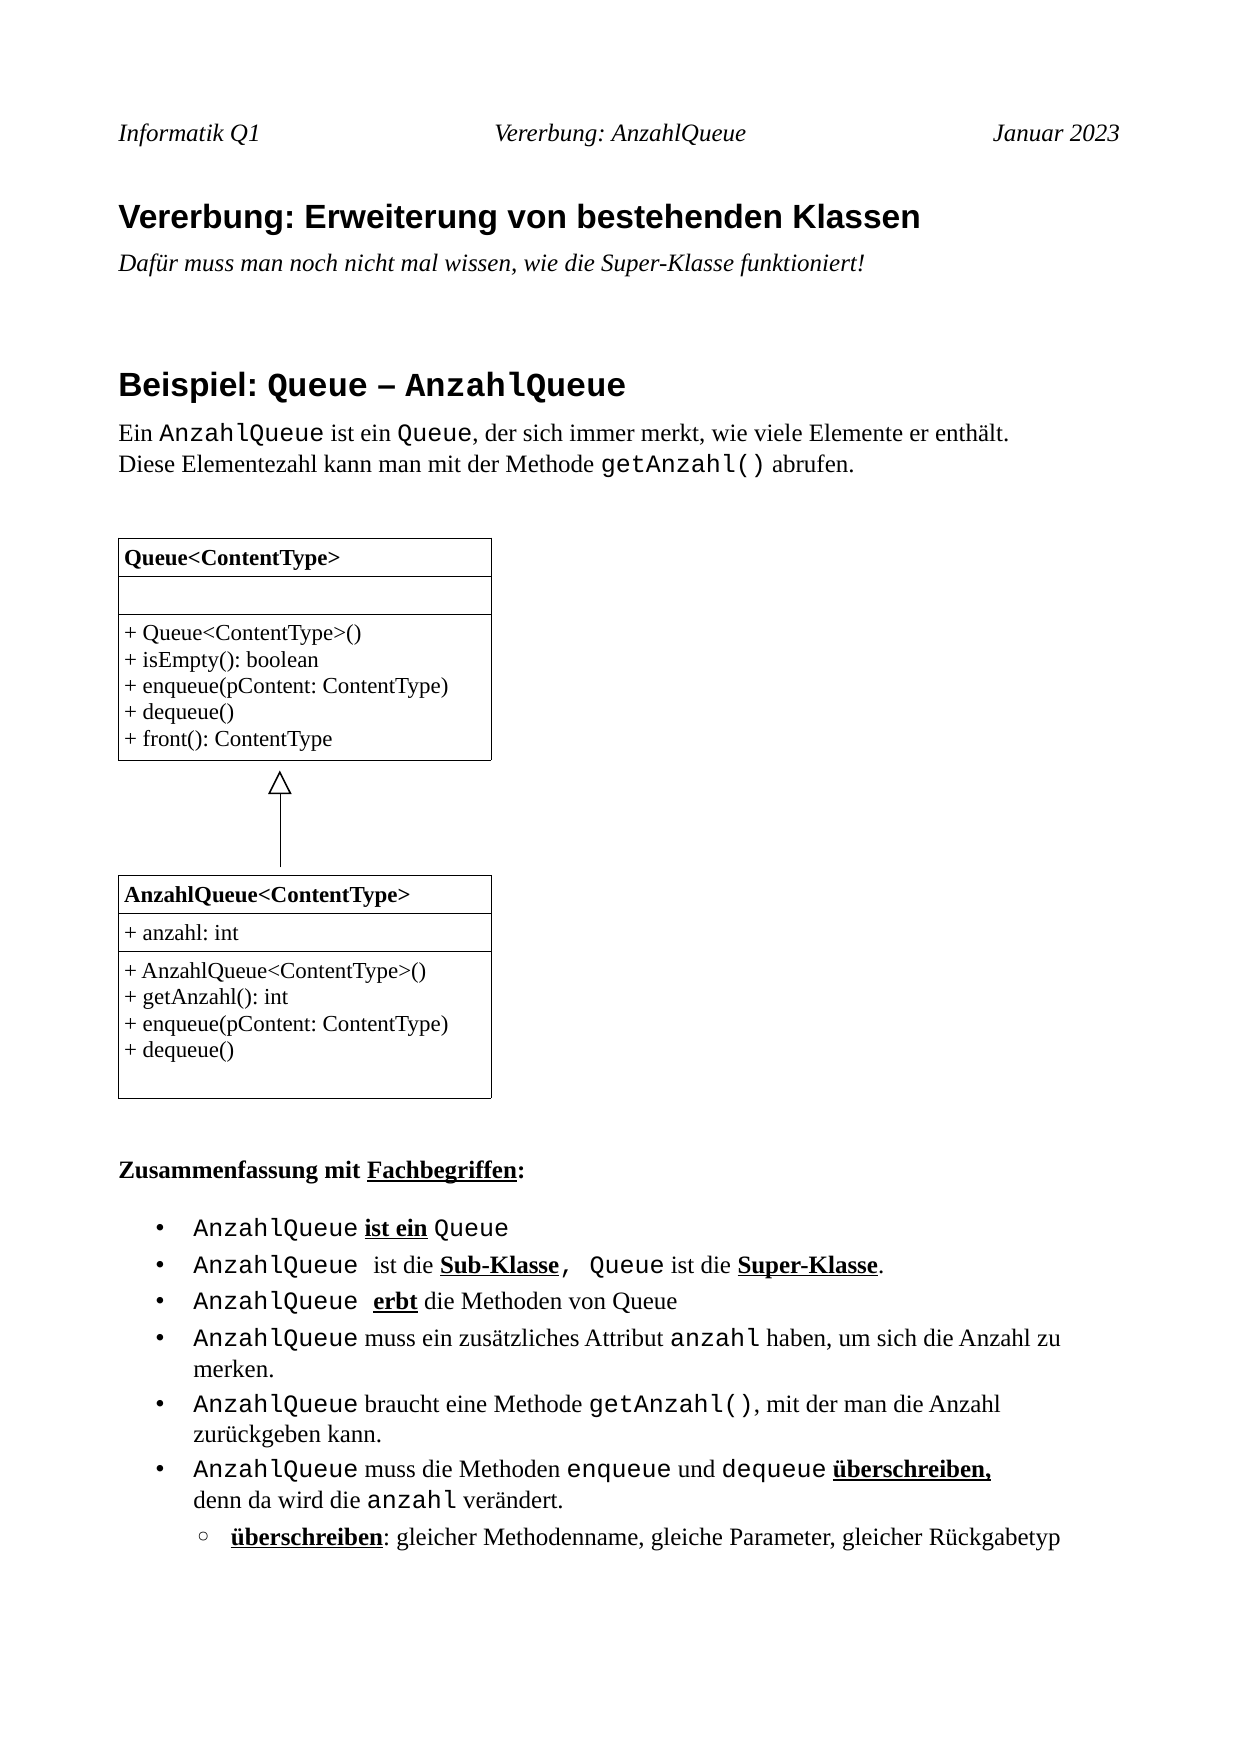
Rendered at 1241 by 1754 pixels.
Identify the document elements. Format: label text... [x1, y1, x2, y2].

text Dafür muss man noch nicht mal wissen, wie die Super-Klasse funktioniert! [118, 248, 1122, 277]
table_cell + anzahl: int [119, 914, 491, 951]
list AnzahlQueue erbt die Methoden von Queue [156, 1286, 1122, 1317]
table_header Queue<ContentType> [119, 539, 491, 576]
text Diese Elementezahl kann man mit der Methode getAnzahl() abrufen. [118, 449, 1122, 480]
list AnzahlQueue ist die Sub-Klasse, Queue ist die Super-Klasse. [156, 1250, 1122, 1281]
table_header AnzahlQueue<ContentType> [119, 876, 491, 913]
subtitle Vererbung: Erweiterung von bestehenden Klassen [118, 197, 1122, 236]
table_cell + Queue<ContentType>() + isEmpty(): boolean + enqueue(pContent: ContentType) + dequeue() + front(): ContentType [119, 615, 491, 760]
list AnzahlQueue muss ein zusätzliches Attribut anzahl haben, um sich die Anzahl zu merken. [156, 1323, 1122, 1383]
list überschreiben: gleicher Methodenname, gleiche Parameter, gleicher Rückgabetyp [193, 1522, 1122, 1551]
list AnzahlQueue muss die Methoden enqueue und dequeue überschreiben, denn da wird die anzahl verändert. [156, 1454, 1122, 1516]
text Ein AnzahlQueue ist ein Queue, der sich immer merkt, wie viele Elemente er enthält. [118, 418, 1122, 449]
list AnzahlQueue ist ein Queue [156, 1213, 1122, 1244]
table_cell [119, 577, 491, 613]
subtitle Beispiel: Queue – AnzahlQueue [118, 364, 1122, 406]
text Zusammenfassung mit Fachbegriffen: [118, 1155, 1122, 1184]
list AnzahlQueue braucht eine Methode getAnzahl(), mit der man die Anzahl zurückgeben kann. [156, 1389, 1122, 1448]
table_cell + AnzahlQueue<ContentType>() + getAnzahl(): int + enqueue(pContent: ContentType) + dequeue() [119, 952, 491, 1098]
